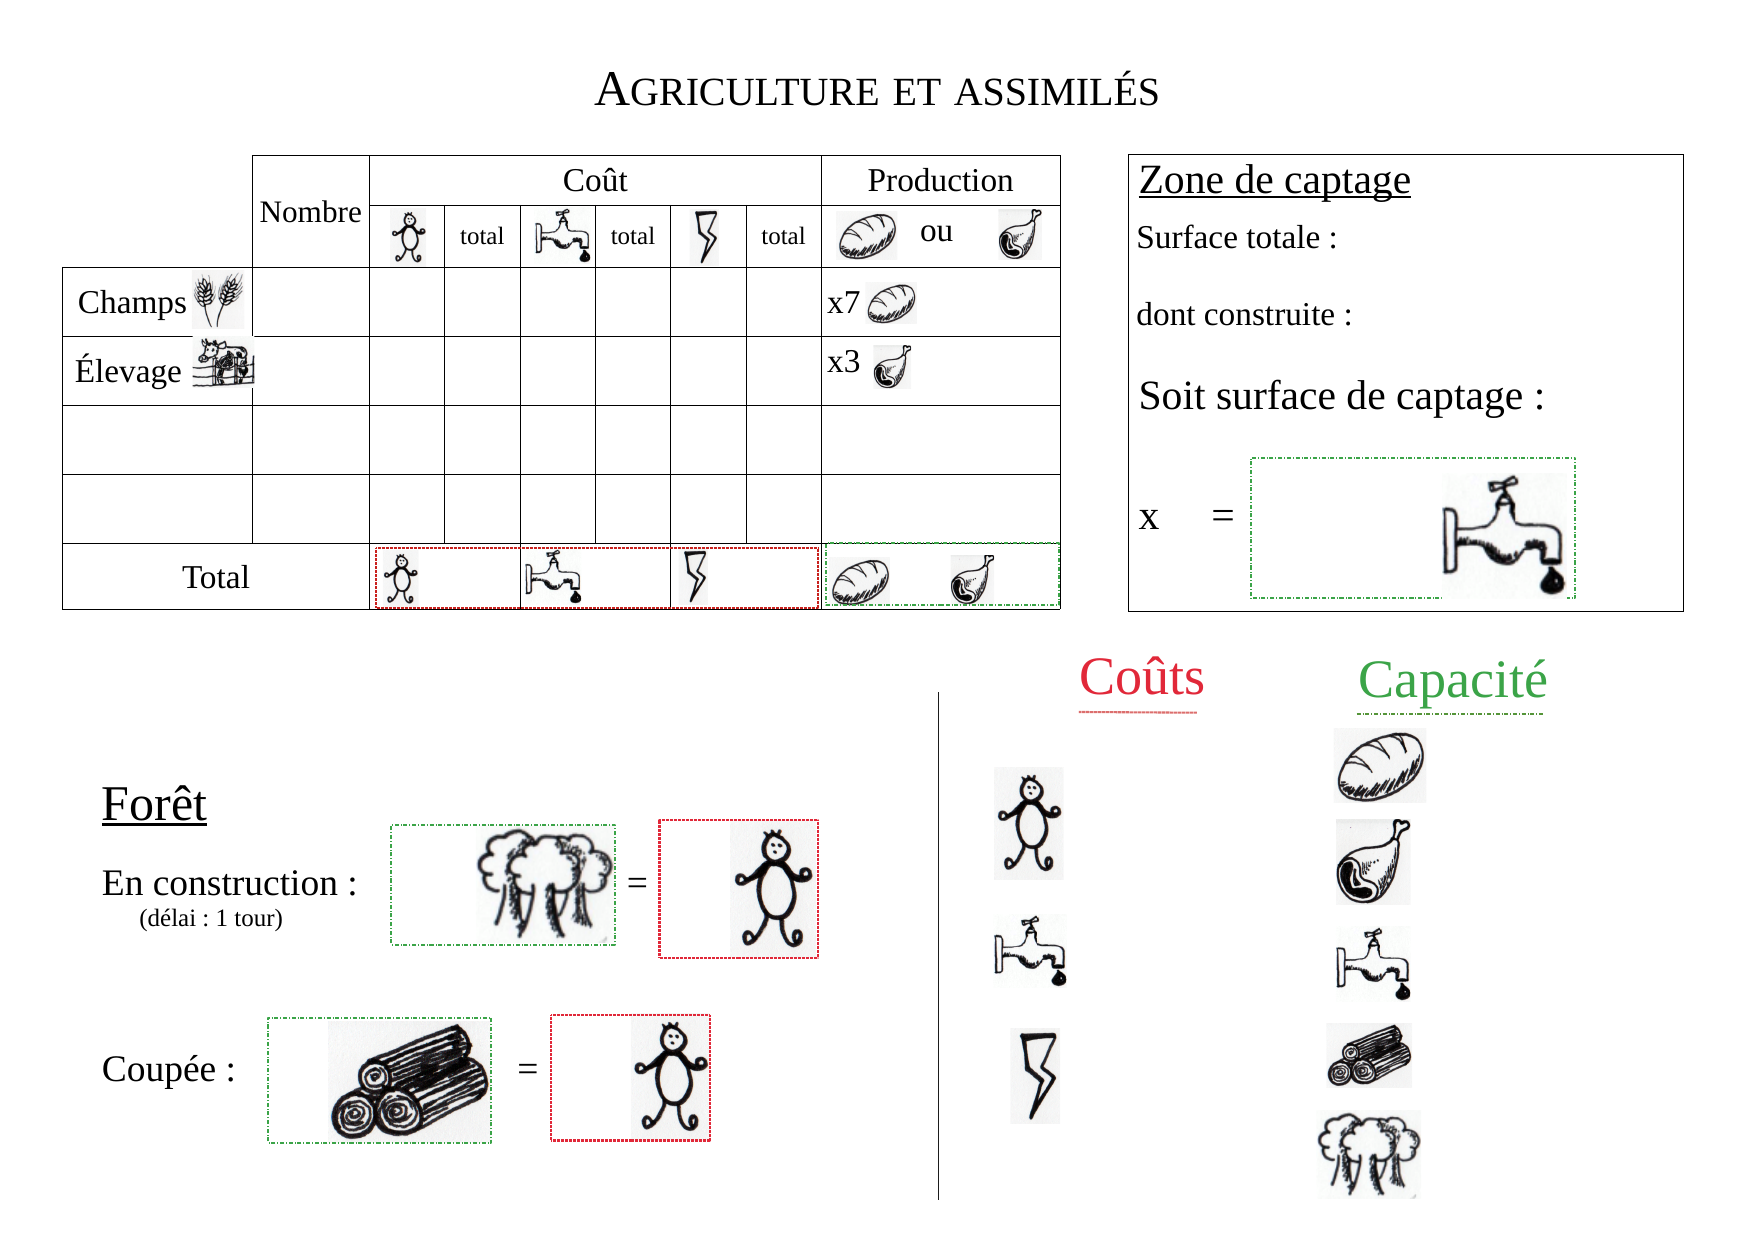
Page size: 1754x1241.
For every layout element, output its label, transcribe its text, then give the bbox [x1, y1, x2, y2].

table_cell [370, 544, 520, 609]
table_cell [671, 337, 746, 405]
picture [730, 820, 816, 958]
table_cell Total [63, 544, 369, 609]
table_cell [671, 544, 821, 609]
table_cell x7 [822, 268, 1060, 336]
table_cell [822, 544, 1060, 609]
picture [1316, 1110, 1422, 1199]
table_cell [253, 475, 369, 543]
table_cell [521, 206, 595, 267]
table_cell [747, 475, 821, 543]
table_cell [370, 268, 444, 336]
picture [1336, 819, 1411, 905]
table_cell [445, 268, 520, 336]
table_cell [671, 475, 746, 543]
table_cell [596, 475, 670, 543]
table_cell [671, 406, 746, 474]
table_cell [521, 475, 595, 543]
picture [524, 548, 582, 605]
picture [475, 825, 615, 943]
picture [328, 1021, 492, 1143]
table_cell [253, 268, 369, 336]
table_cell [671, 268, 746, 336]
table_cell [596, 337, 670, 405]
table_cell [253, 337, 369, 405]
text Agriculture et assimilés [59, 59, 1695, 117]
table_header Coût [370, 156, 821, 205]
table_cell [747, 406, 821, 474]
table_cell x3 [822, 337, 1060, 405]
picture [998, 209, 1042, 260]
picture [191, 270, 245, 329]
table_cell [370, 337, 444, 405]
picture [865, 282, 917, 324]
table_cell [521, 548, 670, 609]
picture [1333, 728, 1427, 803]
table_cell [822, 406, 1060, 474]
picture [630, 1015, 710, 1141]
table_cell [596, 406, 670, 474]
picture [836, 211, 898, 260]
picture [1335, 926, 1411, 1002]
table_cell [445, 475, 520, 543]
table_cell [521, 337, 595, 405]
table_cell [671, 548, 818, 609]
table_cell Champs [63, 268, 252, 336]
table_cell [370, 206, 444, 267]
table_cell [822, 475, 1060, 543]
table_cell [253, 406, 369, 474]
picture [1010, 1028, 1060, 1124]
picture [678, 548, 708, 605]
picture [1326, 1023, 1413, 1088]
table_cell [521, 268, 595, 336]
picture [534, 207, 591, 264]
picture [689, 209, 719, 266]
table_cell Élevage [63, 337, 252, 405]
table_cell [671, 206, 746, 267]
table_cell [521, 406, 595, 474]
table_cell [376, 548, 520, 609]
table_cell [370, 475, 444, 543]
table_cell [63, 475, 252, 543]
table_cell [596, 268, 670, 336]
picture [993, 914, 1067, 988]
table_cell [747, 337, 821, 405]
picture [829, 557, 890, 606]
table_header Production [822, 156, 1060, 205]
table_header [63, 155, 252, 267]
table_cell [445, 406, 520, 474]
table_cell ou [822, 206, 1060, 267]
table_cell [63, 406, 252, 474]
picture [950, 555, 995, 605]
picture [873, 345, 912, 389]
picture [192, 336, 255, 388]
table_cell total [596, 206, 670, 267]
table_cell total [747, 206, 821, 267]
table_header Nombre [253, 156, 369, 267]
table_cell total [445, 206, 520, 267]
picture [1441, 473, 1567, 599]
picture [390, 208, 427, 267]
table_cell [445, 337, 520, 405]
picture [994, 767, 1064, 880]
table_cell [747, 268, 821, 336]
picture [382, 550, 419, 608]
table_cell [370, 406, 444, 474]
